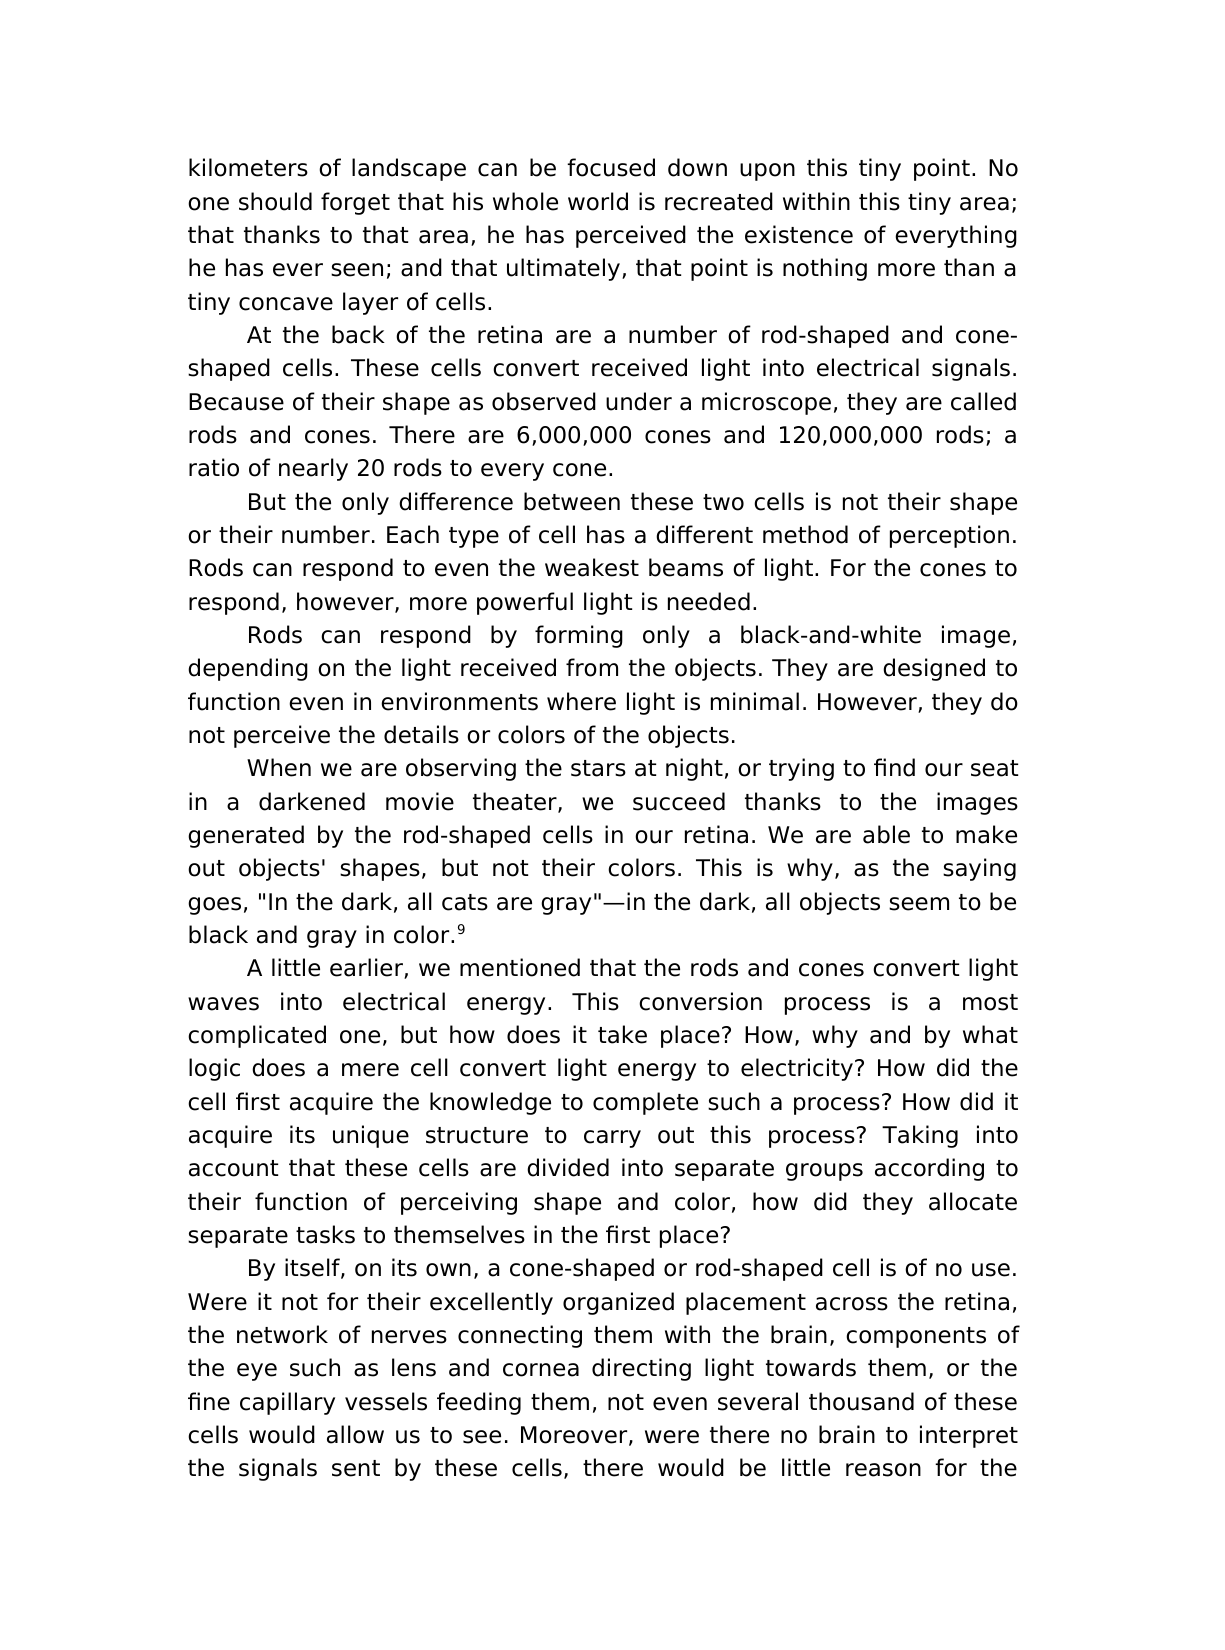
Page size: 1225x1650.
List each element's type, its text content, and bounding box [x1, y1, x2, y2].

text A little earlier, we mentioned that the rods and cones convert light waves into electrical energy. This conversion process is a most complicated one, but how does it take place? How, why and by what logic does a mere cell convert light energy to electricity? How did the cell first acquire the knowledge to complete such a process? How did it acquire its unique structure to carry out this process? Taking into account that these cells are divided into separate groups according to their function of perceiving shape and color, how did they allocate separate tasks to themselves in the first place? [187, 950, 1020, 1250]
text kilometers of landscape can be focused down upon this tiny point. No one should forget that his whole world is recreated within this tiny area; that thanks to that area, he has perceived the existence of everything he has ever seen; and that ultimately, that point is nothing more than a tiny concave layer of cells. [187, 150, 1020, 317]
text By itself, on its own, a cone-shaped or rod-shaped cell is of no use. Were it not for their excellently organized placement across the retina, the network of nerves connecting them with the brain, components of the eye such as lens and cornea directing light towards them, or the fine capillary vessels feeding them, not even several thousand of these cells would allow us to see. Moreover, were there no brain to interpret the signals sent by these cells, there would be little reason for the [187, 1250, 1020, 1483]
text Rods can respond by forming only a black-and-white image, depending on the light received from the objects. They are designed to function even in environments where light is minimal. However, they do not perceive the details or colors of the objects. [187, 617, 1020, 750]
text But the only difference between these two cells is not their shape or their number. Each type of cell has a different method of perception. Rods can respond to even the weakest beams of light. For the cones to respond, however, more powerful light is needed. [187, 483, 1020, 617]
text At the back of the retina are a number of rod-shaped and cone-shaped cells. These cells convert received light into electrical signals. Because of their shape as observed under a microscope, they are called rods and cones. There are 6,000,000 cones and 120,000,000 rods; a ratio of nearly 20 rods to every cone. [187, 317, 1020, 483]
text When we are observing the stars at night, or trying to find our seat in a darkened movie theater, we succeed thanks to the images generated by the rod-shaped cells in our retina. We are able to make out objects' shapes, but not their colors. This is why, as the saying goes, "In the dark, all cats are gray"—in the dark, all objects seem to be black and gray in color.9 [187, 750, 1020, 950]
